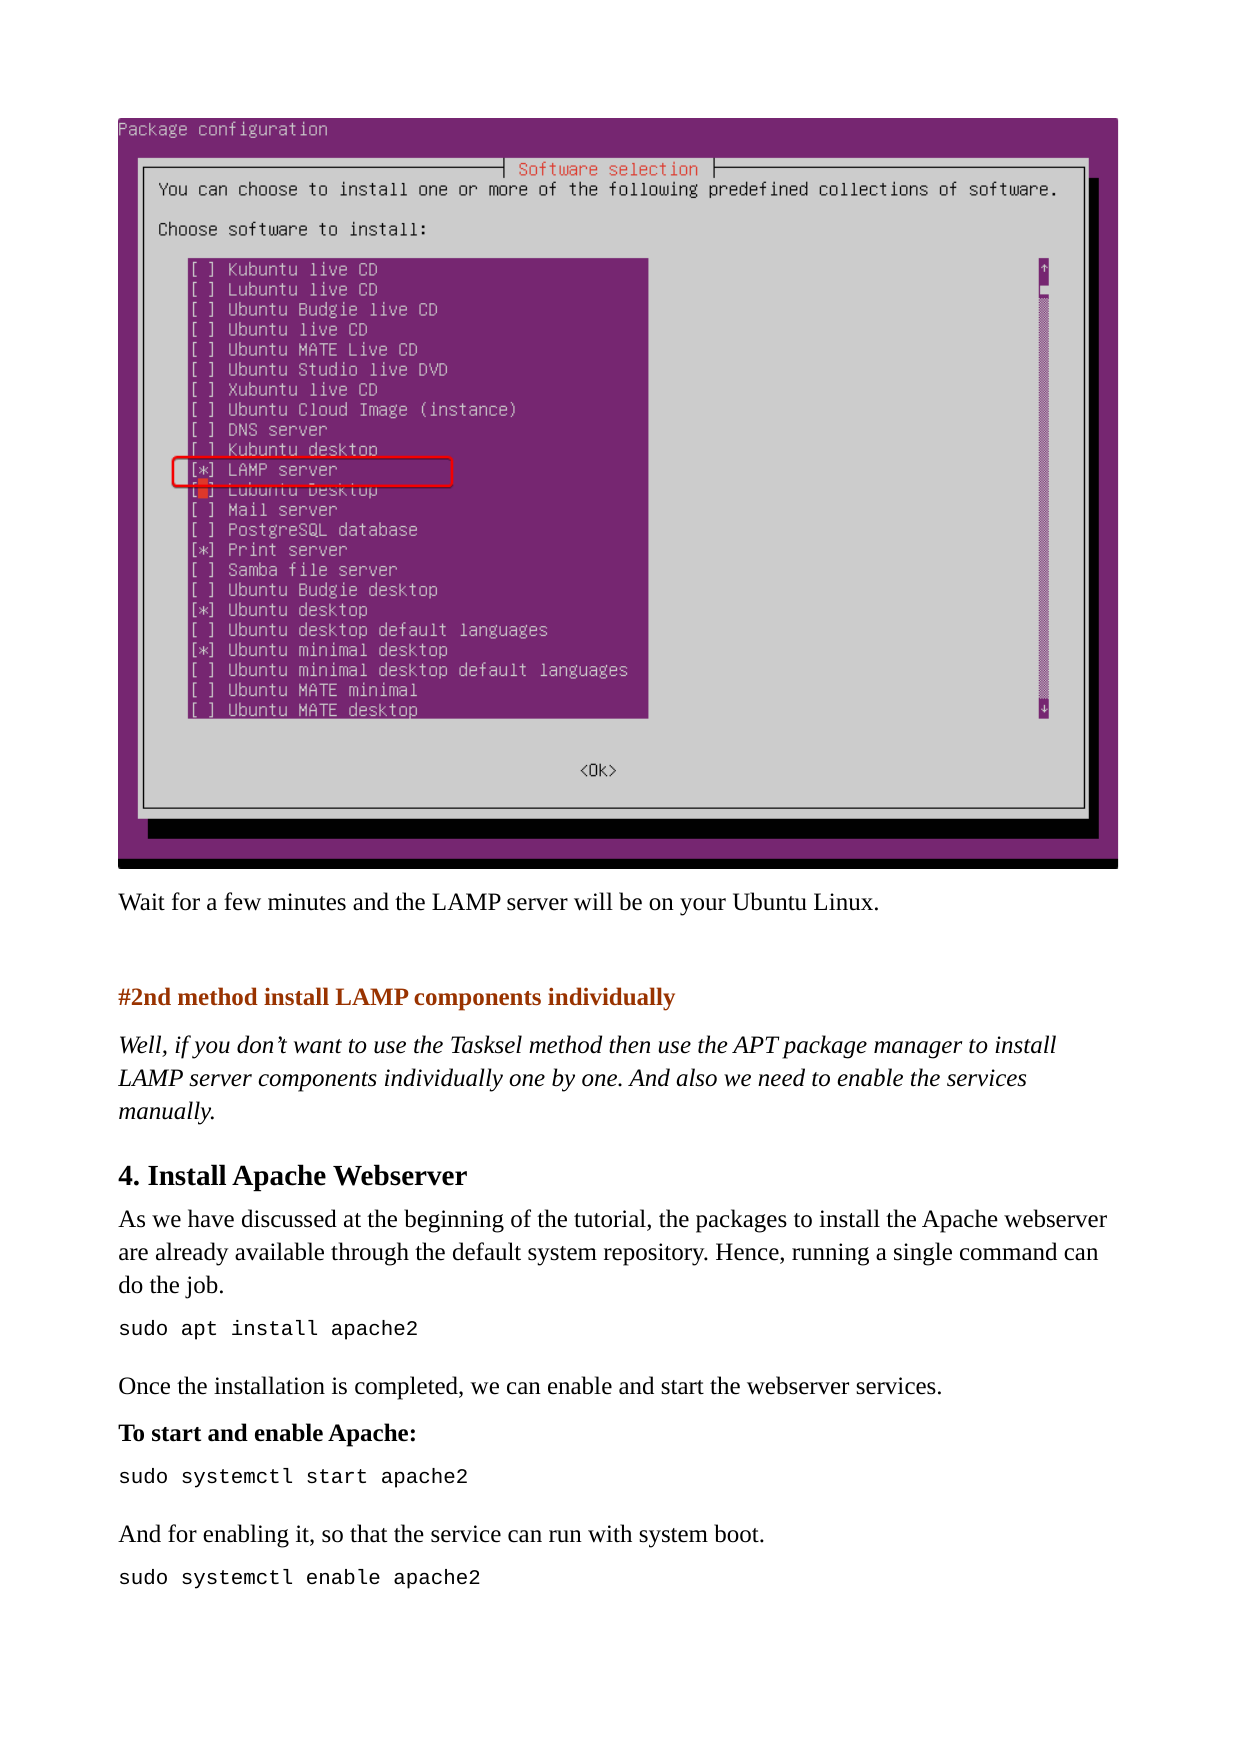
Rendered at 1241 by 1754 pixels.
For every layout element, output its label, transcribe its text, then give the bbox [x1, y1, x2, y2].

text And for enabling it, so that the service can run with system boot. [118, 1519, 1122, 1548]
text #2nd method install LAMP components individually [118, 982, 1122, 1011]
text Wait for a few minutes and the LAMP server will be on your Ubuntu Linux. [118, 887, 1122, 916]
text Well, if you don’t want to use the Tasksel method then use the APT package manager to install LAMP server components individually one by one. And also we need to enable the services manually. [118, 1030, 1122, 1124]
text sudo systemctl enable apache2 [118, 1567, 1122, 1590]
text sudo systemctl start apache2 [118, 1466, 1122, 1490]
subtitle 4. Install Apache Webserver [118, 1158, 1122, 1192]
picture [118, 118, 1119, 869]
text sudo apt install apache2 [118, 1318, 1122, 1341]
text Once the installation is completed, we can enable and start the webserver services. [118, 1371, 1122, 1399]
text To start and enable Apache: [118, 1418, 1122, 1447]
text As we have discussed at the beginning of the tutorial, the packages to install the Apache webserver are already available through the default system repository. Hence, running a single command can do the job. [118, 1204, 1122, 1299]
